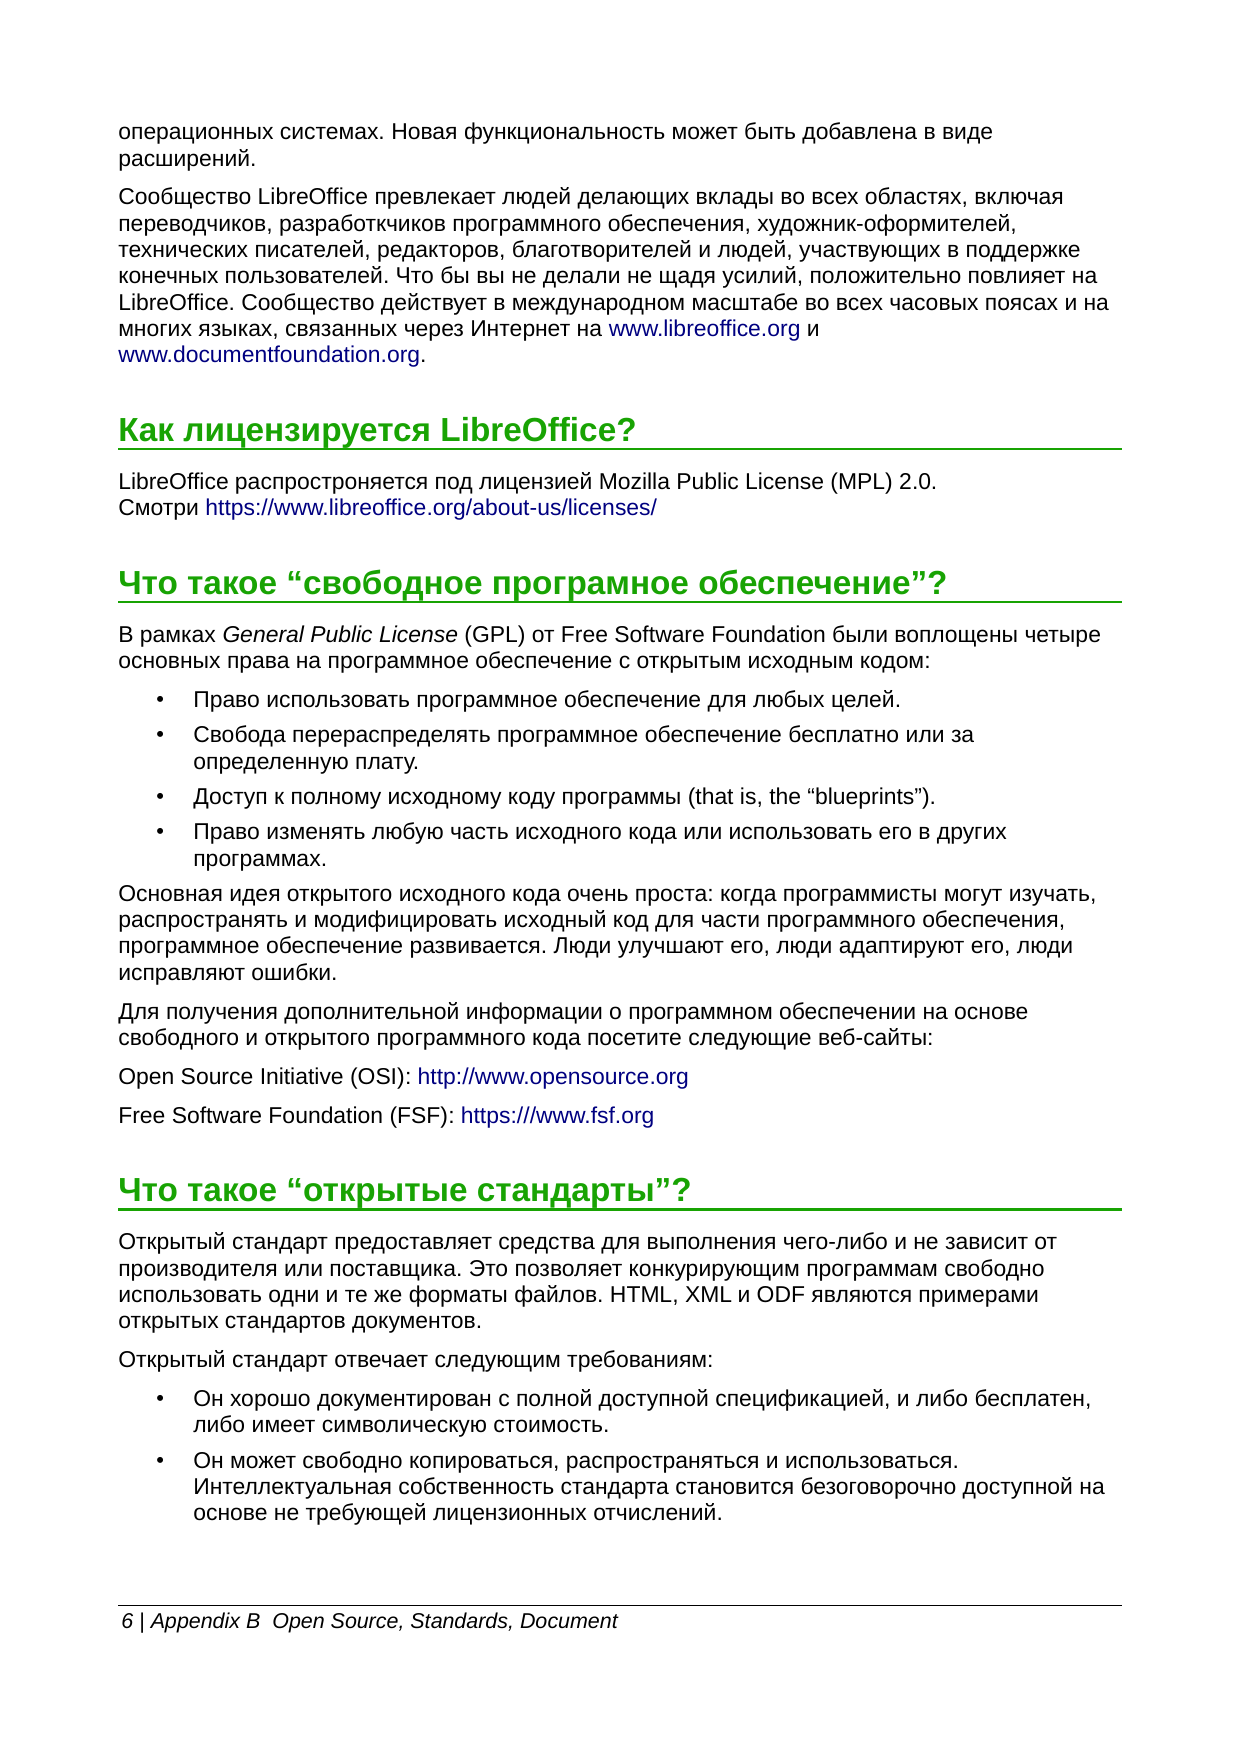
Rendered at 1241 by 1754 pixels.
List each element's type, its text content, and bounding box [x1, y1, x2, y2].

text Сообщество LibreOffice превлекает людей делающих вклады во всех областях, включая переводчиков, разработкчиков программного обеспечения, художник-оформителей, технических писателей, редакторов, благотворителей и людей, участвующих в поддержке конечных пользователей. Что бы вы не делали не щадя усилий, положительно повлияет на LibreOffice. Сообщество действует в международном масштабе во всех часовых поясах и на многих языках, связанных через Интернет на www.libreoffice.org и www.documentfoundation.org. [118, 183, 1122, 368]
list В рамках General Public License (GPL) от Free Software Foundation были воплощены четыре основных права на программное обеспечение с открытым исходным кодом: [118, 621, 1122, 674]
text Для получения дополнительной информации о программном обеспечении на основе свободного и открытого программного кода посетите следующие веб-сайты: [118, 998, 1122, 1050]
text Основная идея открытого исходного кода очень проста: когда программисты могут изучать, распространять и модифицировать исходный код для части программного обеспечения, программное обеспечение развивается. Люди улучшают его, люди адаптируют его, люди исправляют ошибки. [118, 880, 1122, 985]
list Свобода перераспределять программное обеспечение бесплатно или за определенную плату. [156, 721, 1122, 774]
list Доступ к полному исходному коду программы (that is, the “blueprints”). [156, 783, 1122, 809]
text Free Software Foundation (FSF): https:///www.fsf.org [118, 1102, 1122, 1128]
list Право использовать программное обеспечение для любых целей. [156, 686, 1122, 712]
subtitle Как лицензируется LibreOffice? [118, 410, 1122, 448]
list Право изменять любую часть исходного кода или использовать его в других программах. [156, 818, 1122, 871]
text Открытый стандарт предоставляет средства для выполнения чего-либо и не зависит от производителя или поставщика. Это позволяет конкурирующим программам свободно использовать одни и те же форматы файлов. HTML, XML и ODF являются примерами открытых стандартов документов. [118, 1228, 1122, 1334]
list Он может свободно копироваться, распространяться и использоваться. Интеллектуальная собственность стандарта становится безоговорочно доступной на основе не требующей лицензионных отчислений. [156, 1447, 1122, 1526]
list Открытый стандарт отвечает следующим требованиям: [118, 1346, 1122, 1372]
list Он хорошо документирован с полной доступной спецификацией, и либо бесплатен, либо имеет символическую стоимость. [156, 1385, 1122, 1438]
text LibreOffice распростроняется под лицензией Mozilla Public License (MPL) 2.0. Смотри https://www.libreoffice.org/about-us/licenses/ [118, 468, 1122, 521]
text Open Source Initiative (OSI): http://www.opensource.org [118, 1063, 1122, 1089]
subtitle Что такое “открытые стандарты”? [118, 1170, 1122, 1208]
text операционных системах. Новая функциональность может быть добавлена в виде расширений. [118, 118, 1122, 171]
subtitle Что такое “свободное програмное обеспечение”? [118, 563, 1122, 601]
